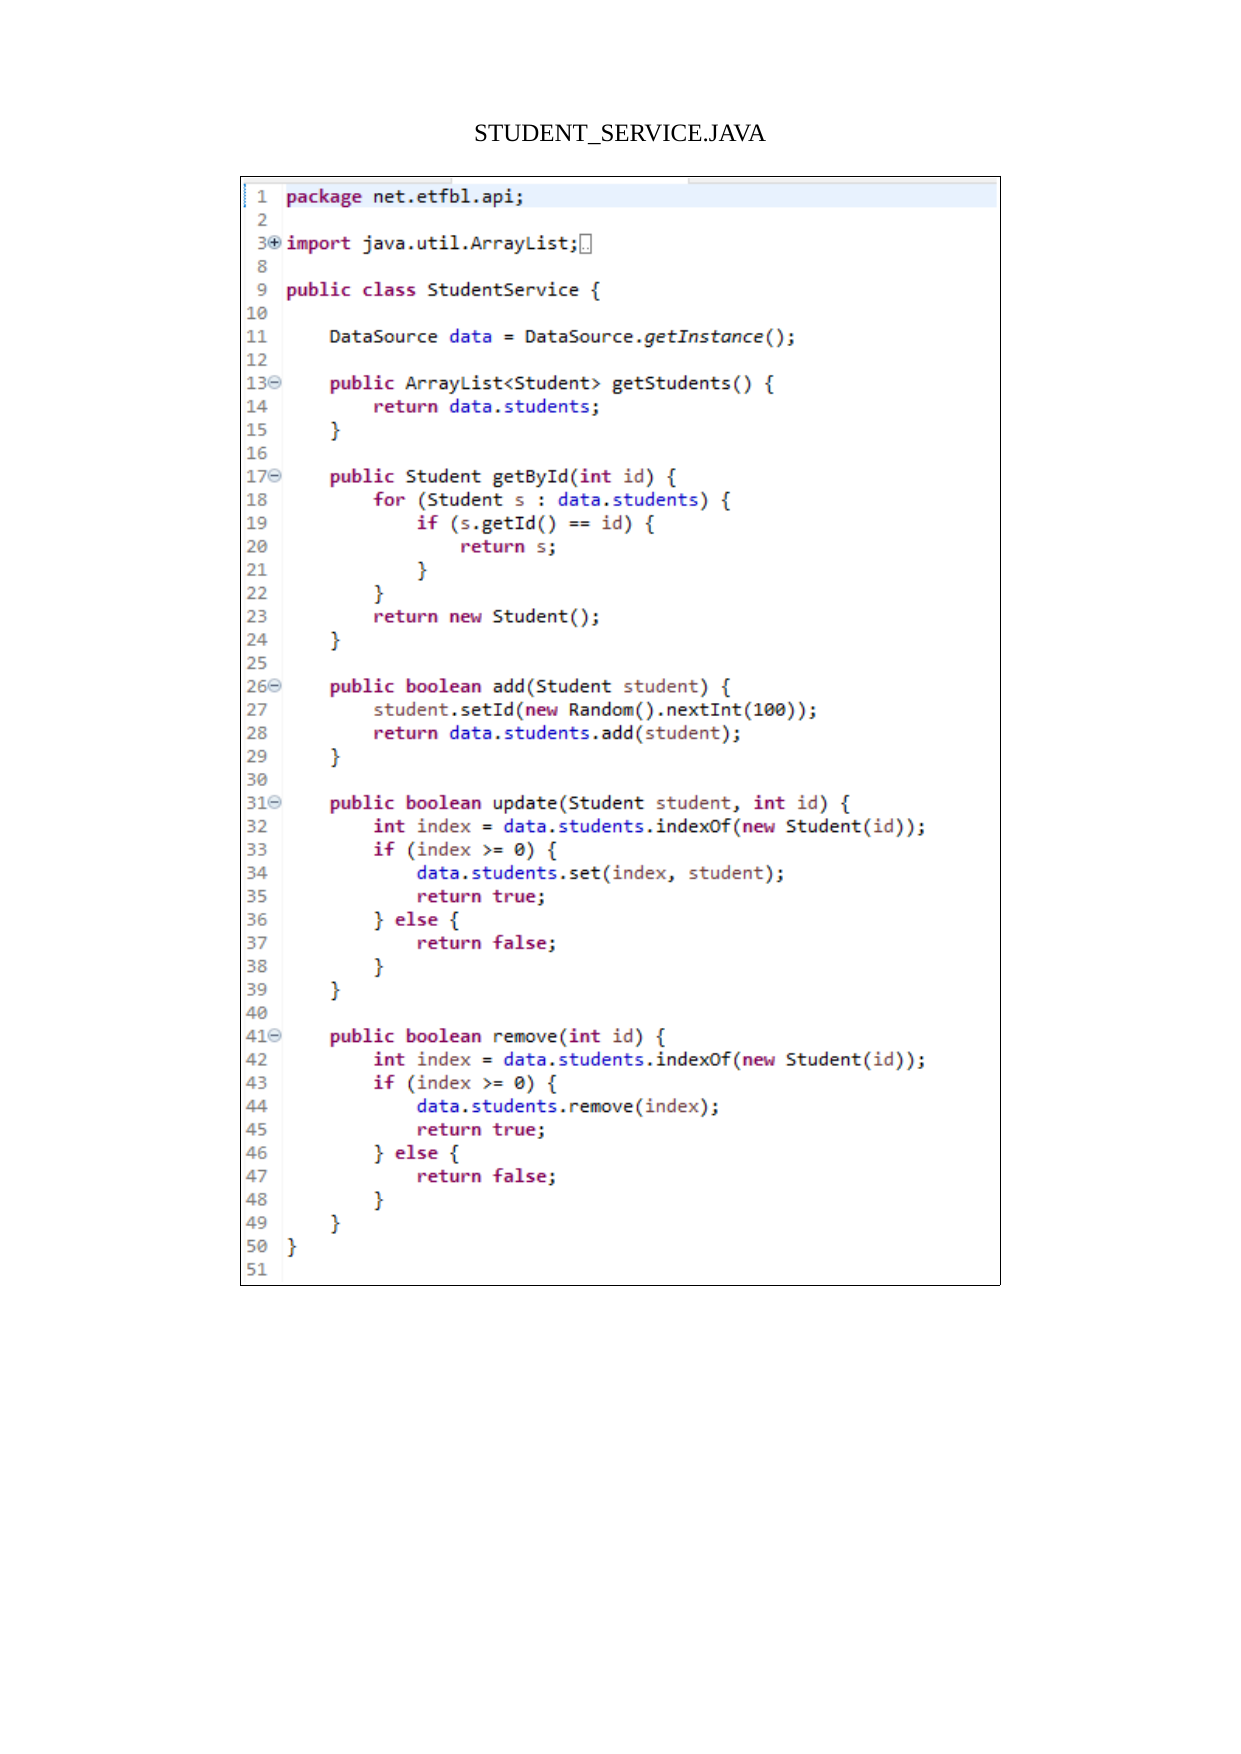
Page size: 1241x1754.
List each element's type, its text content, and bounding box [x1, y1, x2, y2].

picture [243, 178, 997, 1282]
text STUDENT_SERVICE.JAVA [118, 118, 1122, 147]
